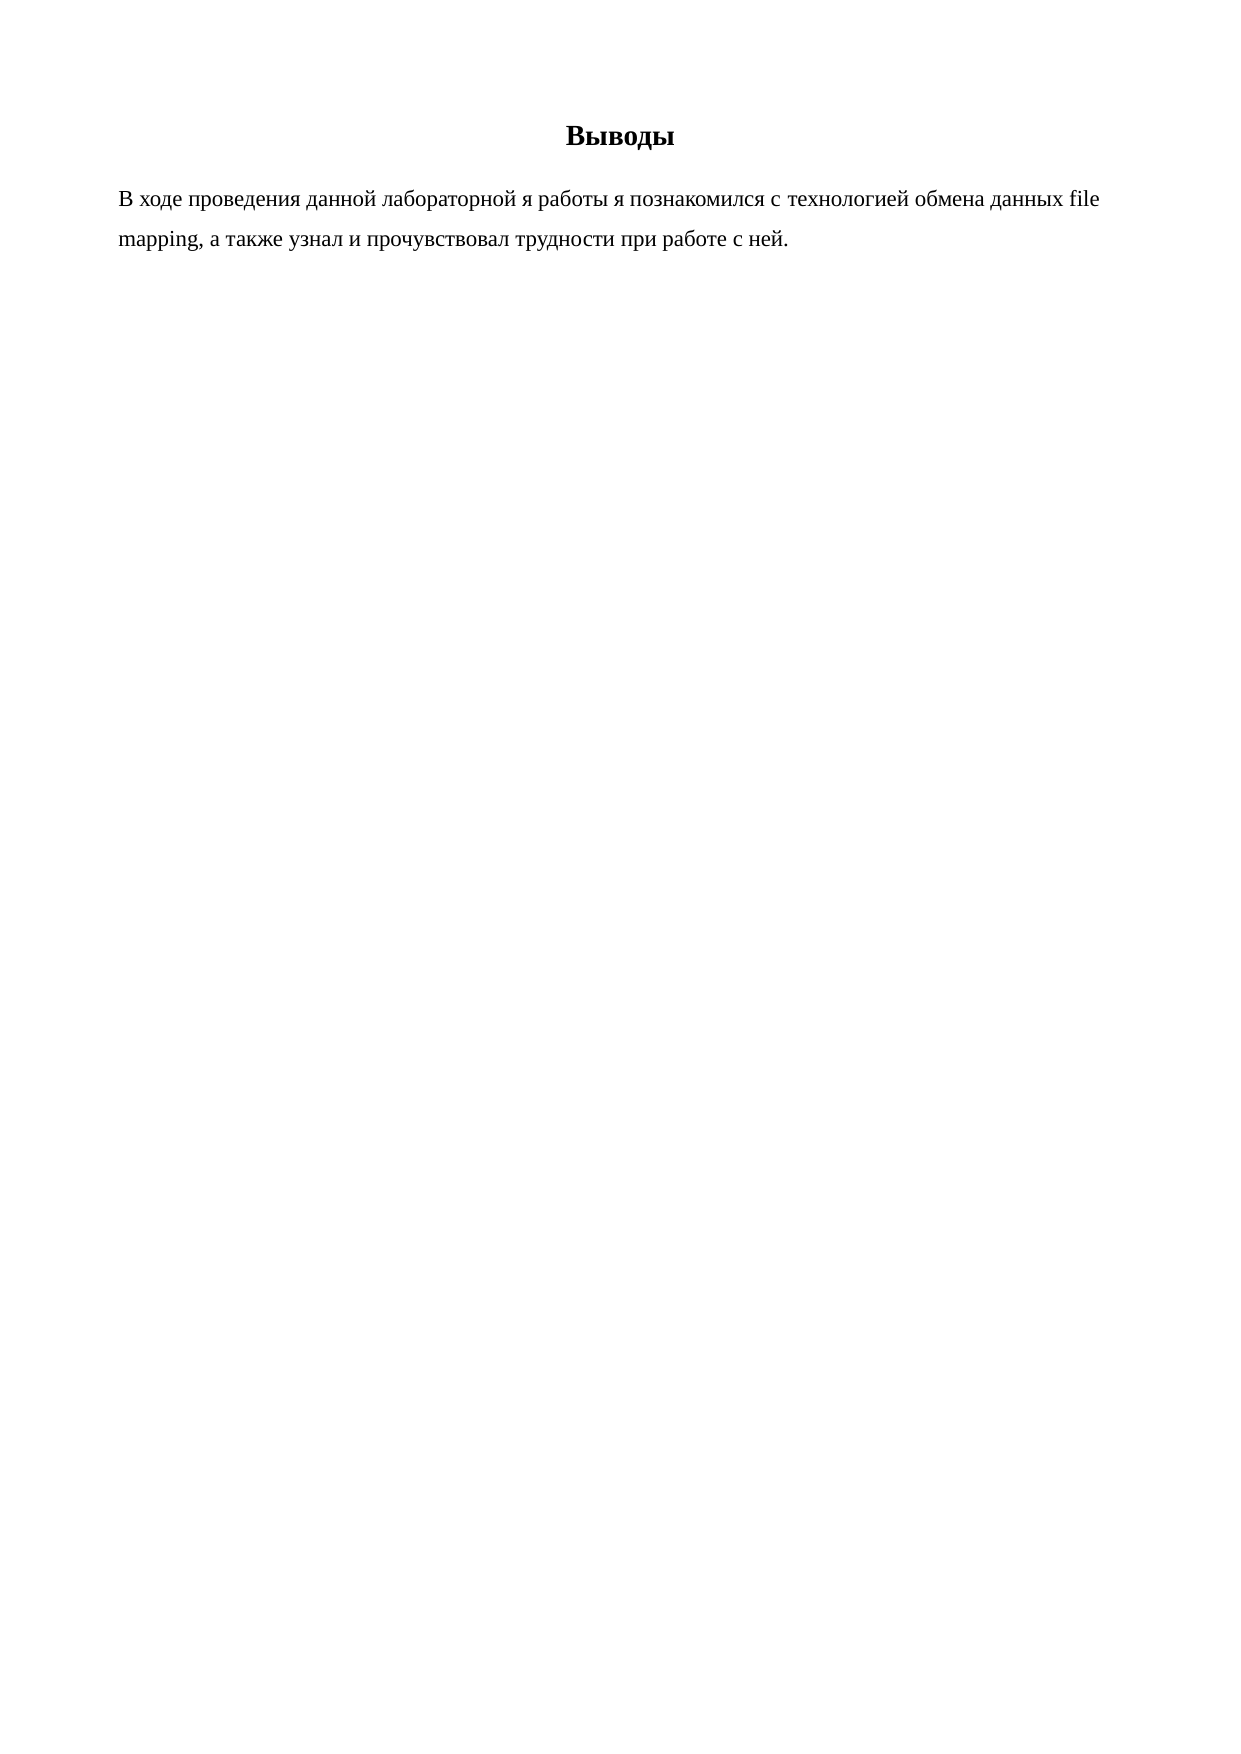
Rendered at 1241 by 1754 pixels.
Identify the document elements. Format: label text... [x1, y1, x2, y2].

text В ходе проведения данной лабораторной я работы я познакомился с технологией обмена данных file mapping, а также узнал и прочувствовал трудности при работе с ней. [118, 185, 1122, 251]
text Выводы [118, 118, 1122, 152]
